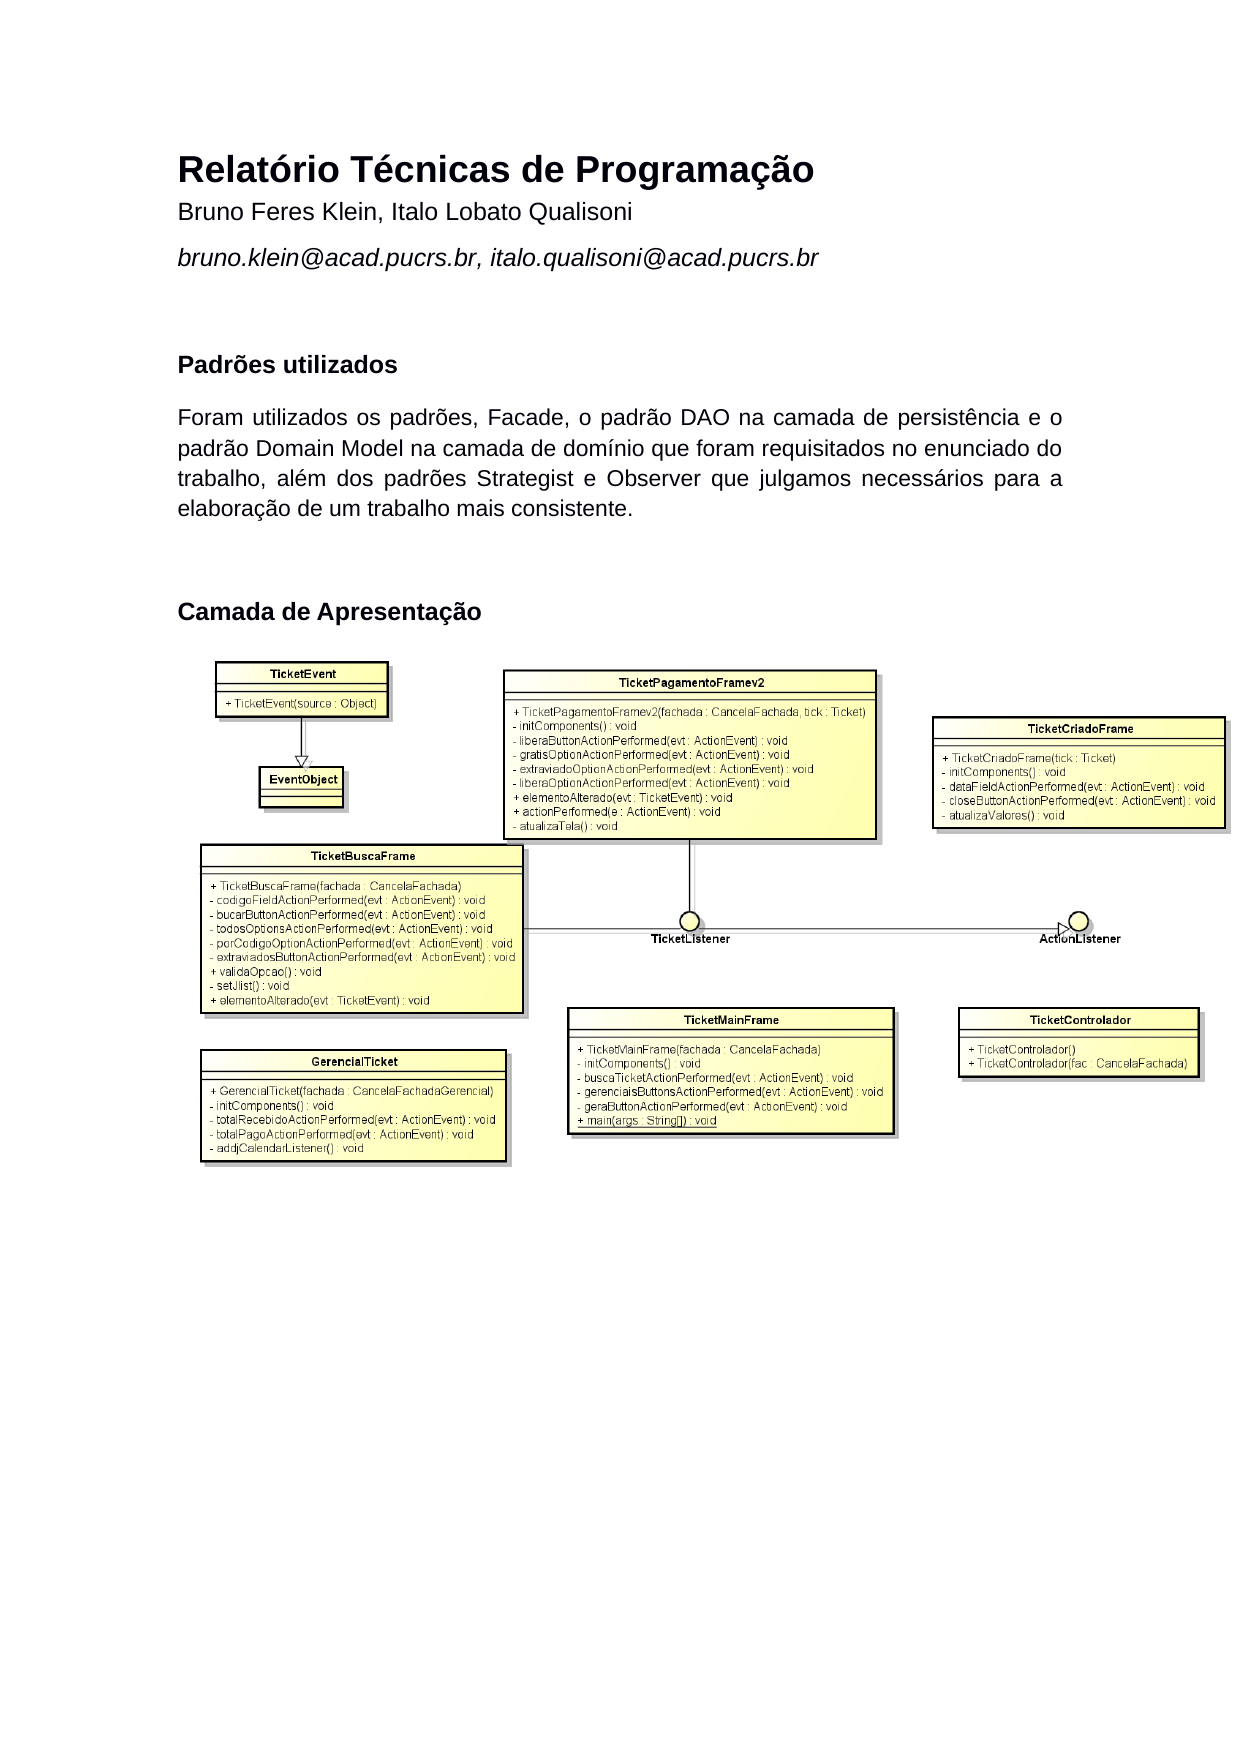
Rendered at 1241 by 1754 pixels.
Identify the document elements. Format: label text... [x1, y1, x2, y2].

text Padrões utilizados [177, 350, 1063, 379]
text bruno.klein@acad.pucrs.br, italo.qualisoni@acad.pucrs.br [177, 243, 1063, 271]
picture [177, 650, 1236, 1168]
text Relatório Técnicas de Programação [177, 148, 1063, 191]
text Camada de Apresentação [177, 597, 1063, 626]
text Foram utilizados os padrões, Facade, o padrão DAO na camada de persistência e o padrão Domain Model na camada de domínio que foram requisitados no enunciado do trabalho, além dos padrões Strategist e Observer que julgamos necessários para a elaboração de um trabalho mais consistente. [177, 404, 1063, 521]
text Bruno Feres Klein, Italo Lobato Qualisoni [177, 197, 1063, 226]
